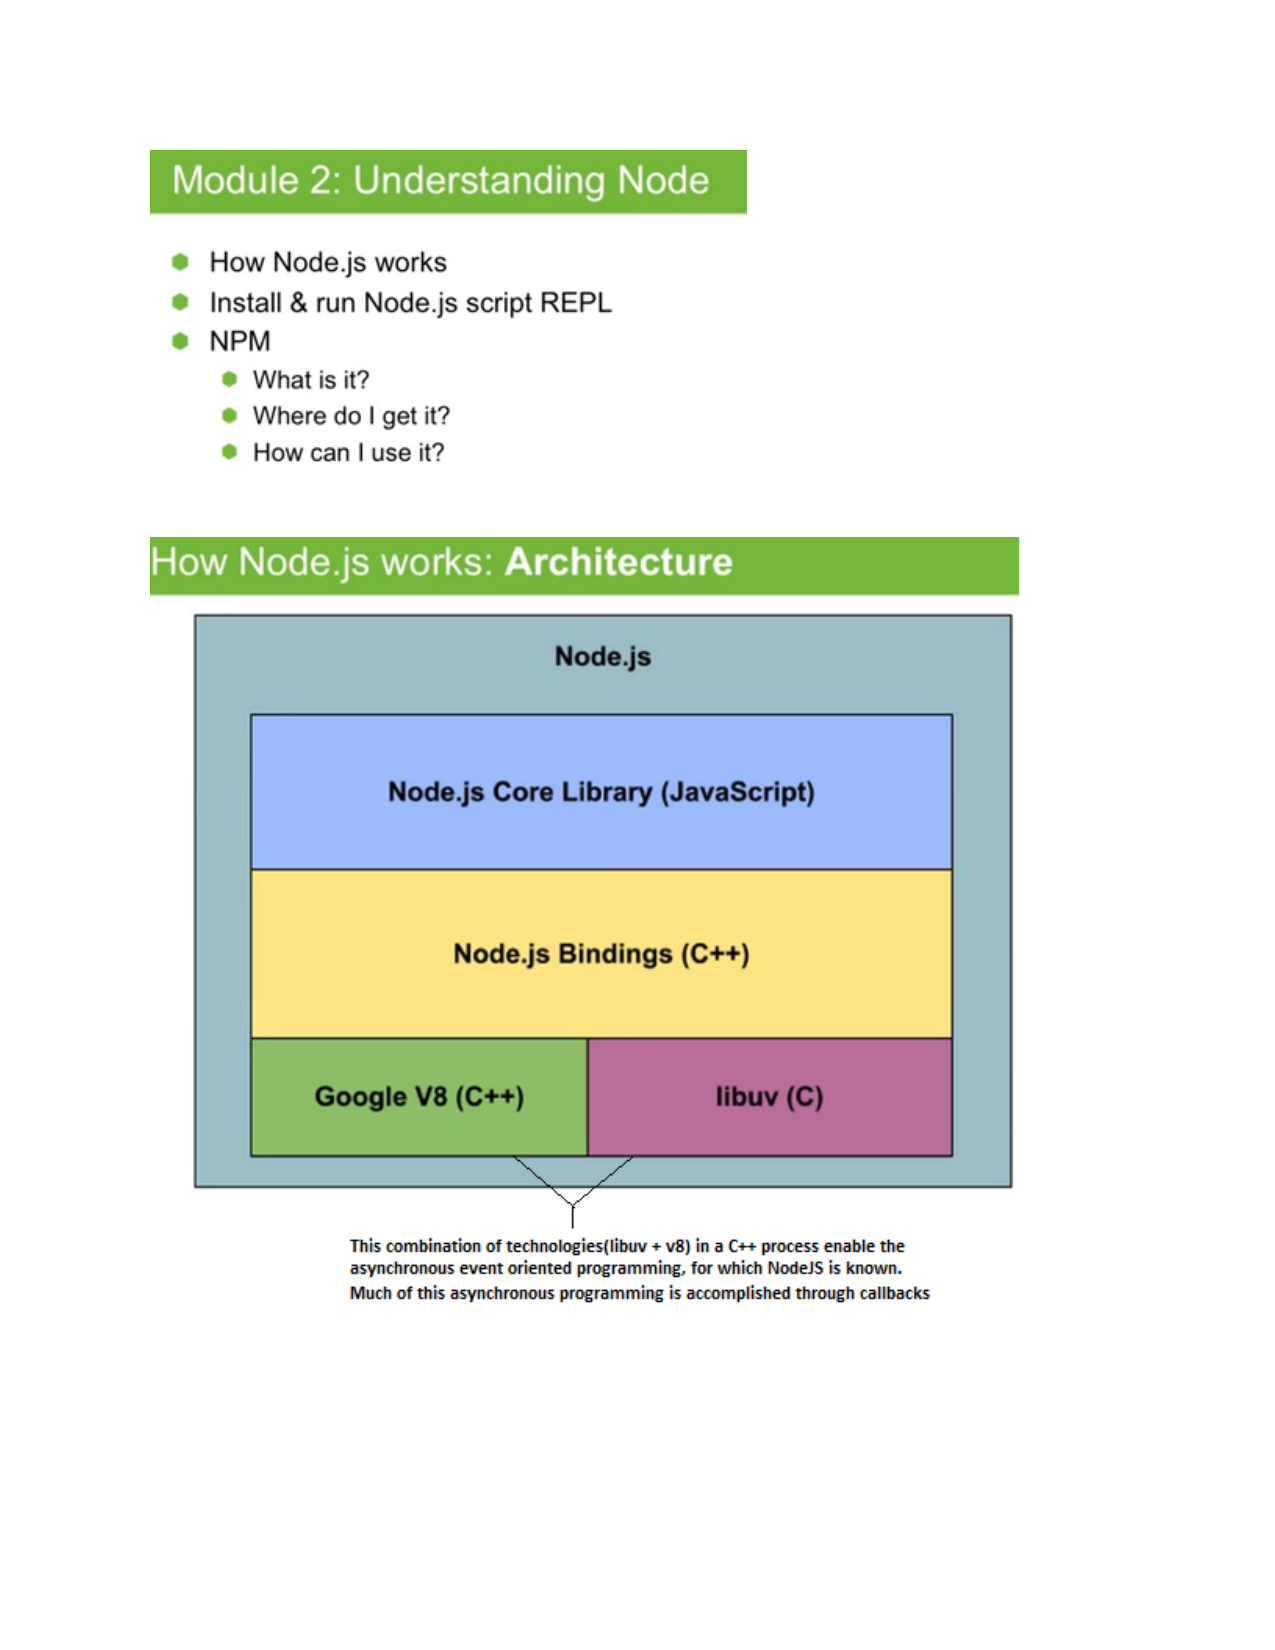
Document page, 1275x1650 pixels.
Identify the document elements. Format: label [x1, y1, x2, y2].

picture [150, 537, 1021, 1315]
picture [150, 150, 747, 471]
